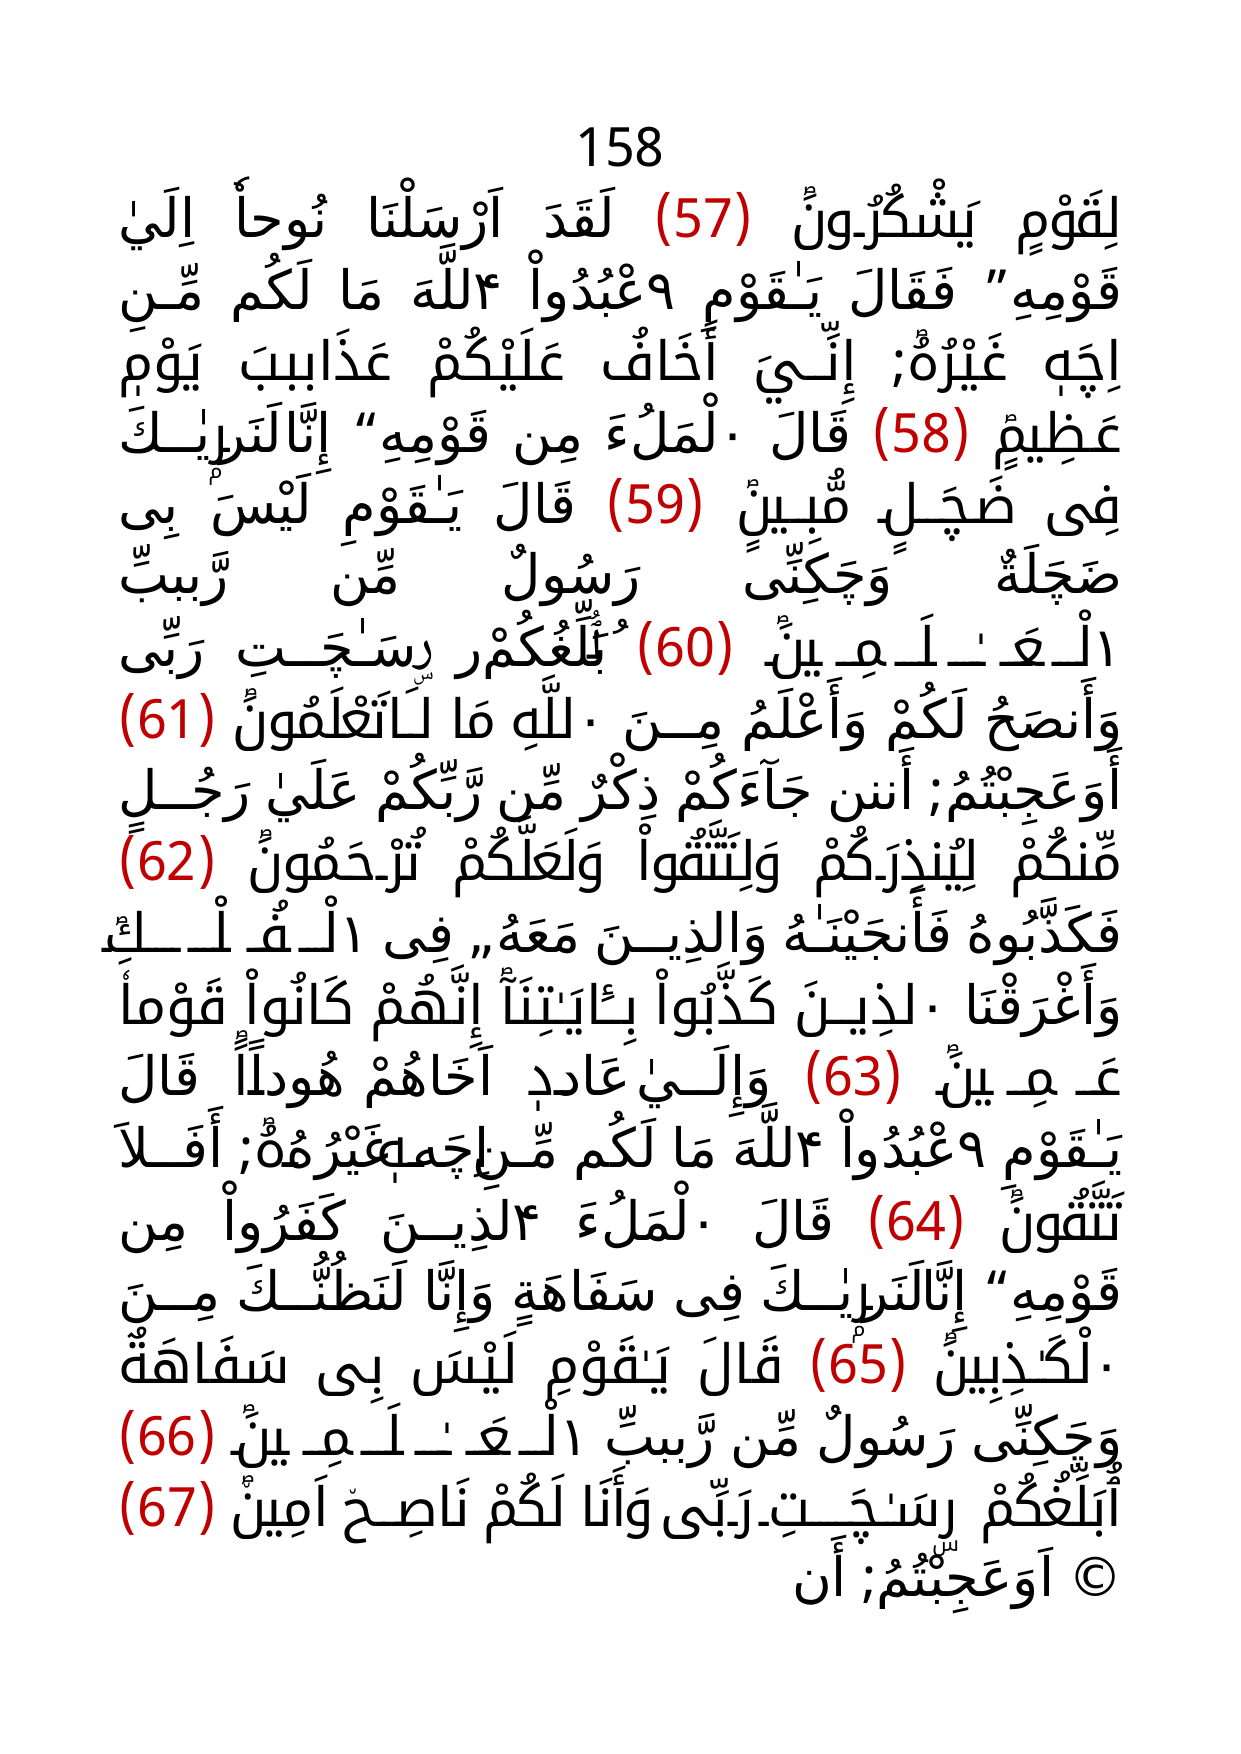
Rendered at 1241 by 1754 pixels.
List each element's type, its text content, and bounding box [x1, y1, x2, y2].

text لِقَوْمٍ يَشْكُرُونَؐ (57) لَقَدَ اَرْسَلْنَا نُوحاٗ اِلَيٰ قَوْمِهِ” فَقَالَ يَـٰقَوْمِ ۹عْبُدُواْ ۴للَّهَ مَا لَكُم مِّـنِ اِچَهٖ غَيْرُهُؐ; إِنِّــيَ أَخَافُ عَلَيْكُمْ عَذَابببَ يَوْمٖ عَظِيمٍؐ (58) قَالَ ۰لْمَلُءَ مِن قَوْمِهِ“ إِنَّا لَنَرۭيٰــكَ فِى ضَچَـلٍ مُّبِـينٍؐ (59) قَالَ يَـٰقَوْمِ لَيْسَ بِى ضَچَلَةٌ وَچَكِنِّى رَسُولٌ مِّن رَّبببِّ ۱لْعَـٰلَمِينَؐ (60) ٱُبَلِّغُكُمْ رۣسَـٰچَــتِ رَبِّى وَأَنصَحُ لَكُمْ وَأَعْلَمُ مِــنَ ۰للَّهِ مَا لاَ تَعْلَمُونَؐ (61) أَوَعَجِبْتُمُ; أَننن جَآءَكُمْ ذِكْرٌ مِّن رَّبِّكُمْ عَلَيٰ رَجُــلٍ مِّنكُمْ لِيُنذِرَكُمْ وَلِتَتَّقُواْ وَلَعَلَّكُمْ تُرْحَمُونَؐ (62) فَكَذَّبُوهُ فَأَنجَيْنَـٰهُ وَالذِيــنَ مَعَهُ„ فِى ۱لْفُلْــكِؐ وَأَغْرَقْنَا ۰لذِيــنَ كَذَّبُواْ بِــَٔايَـٰتِنَآؐ إِنَّهُمْ كَانُواْ قَوْماٗ عَمِينَؐ (63) وَإِلَــيٰ عَادٖ اَخَاهُمْ هُوداًؐ قَالَ يَـٰقَوْمِ ۹عْبُدُواْ ۴للَّهَ مَا لَكُم مِّـنِ اِچَهٖ غَيْرُهُؐ; أَفَــلاَ تَتَّقُونَؐ (64) قَالَ ۰لْمَلُءَ ۴لذِيــنَ كَفَرُواْ مِن قَوْمِهِ“ إِنَّا لَنَرۭيٰــكَ فِى سَفَاهَةٍ وَإِنَّا لَنَظُنُّــكَ مِــنَ ۰لْكَـٰذِبِينَؐ (65) قَالَ يَـٰقَوْمِ لَيْسَ بِى سَفَاهَةٌ وَچَكِنِّى رَسُولٌ مِّن رَّبببِّ ۱لْعَـٰلَمِينَؐ (66) ٱُبَلِّغُكُمْ رۣسَـٰچَــتِ رَبِّى وَأَنَا لَكُمْ نَاصِـح٘ اَمِين٘ؐ (67) © اَوَعَجِبْتُمُ; أَن [118, 189, 1122, 1619]
text 158 [118, 118, 1122, 189]
